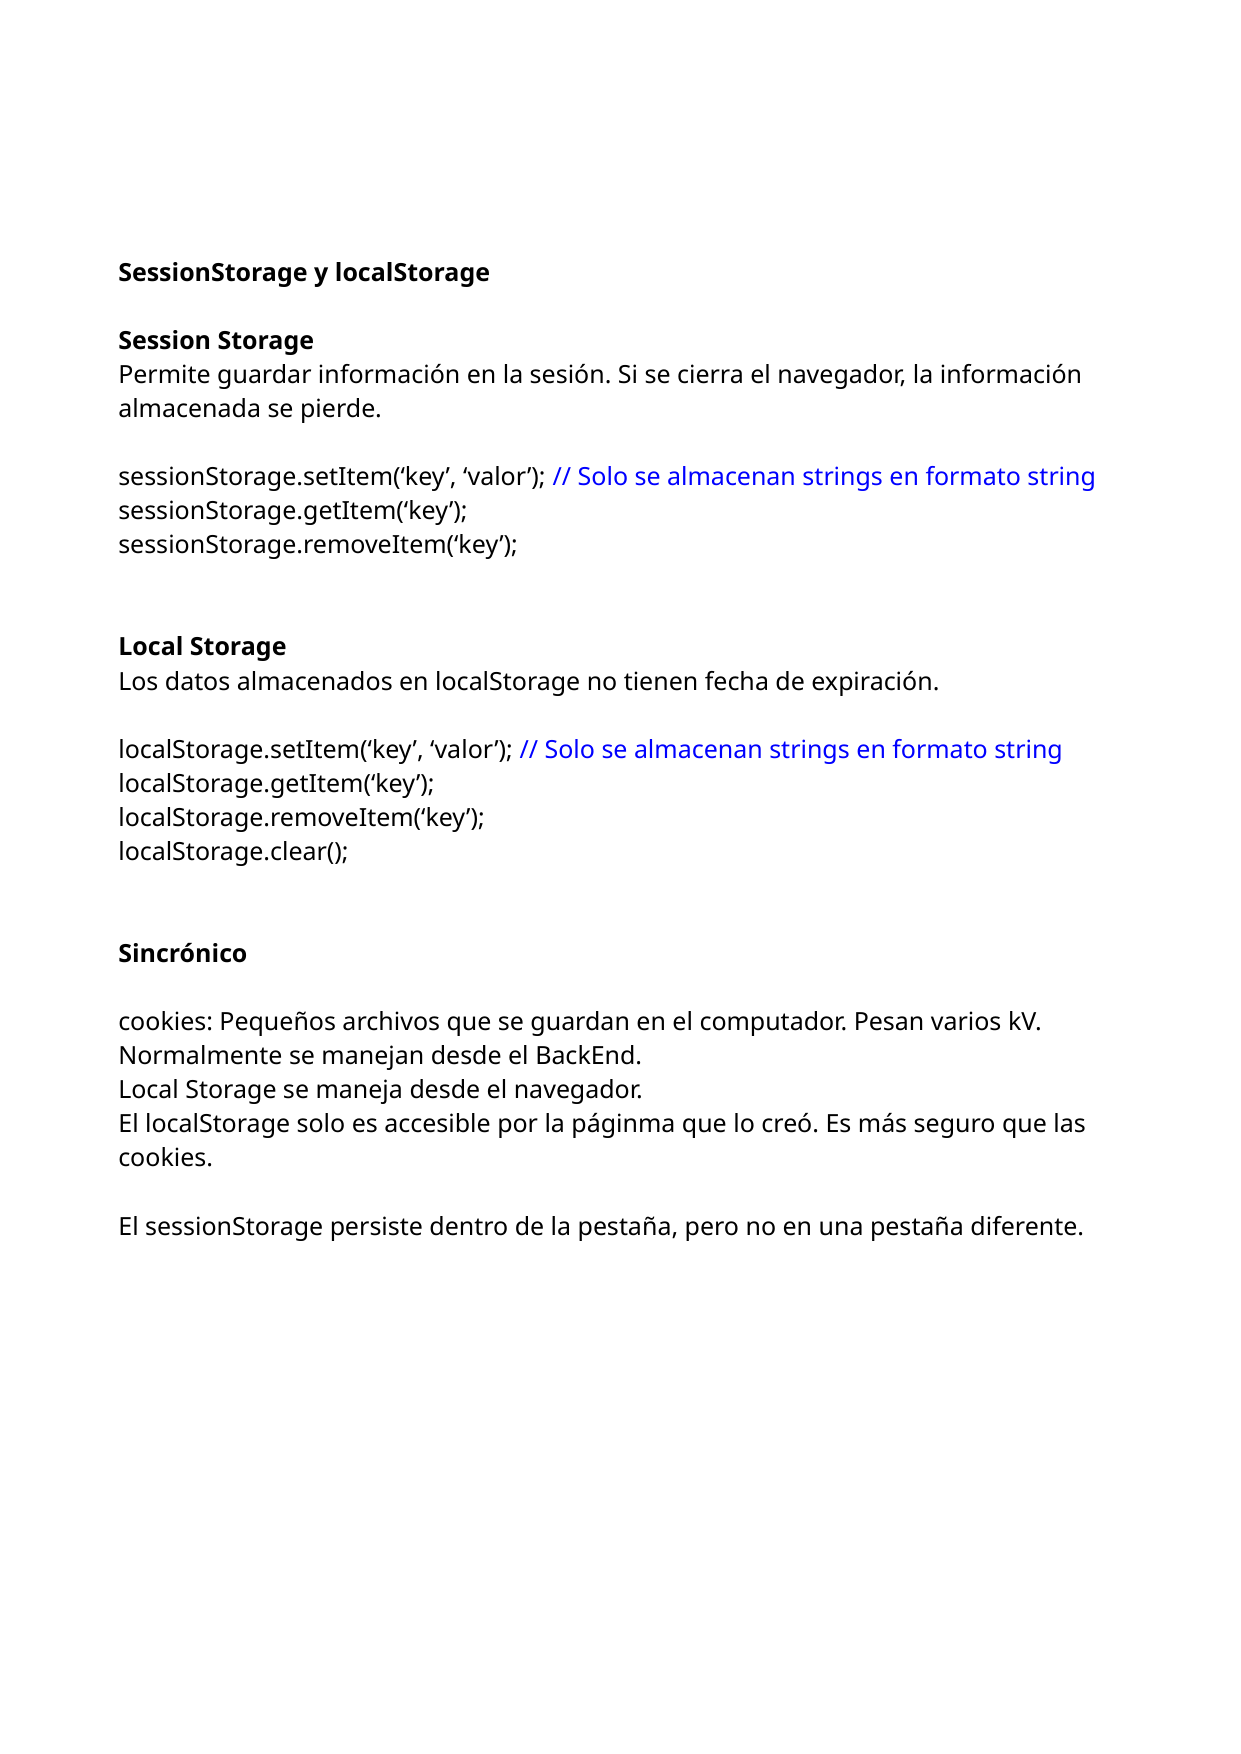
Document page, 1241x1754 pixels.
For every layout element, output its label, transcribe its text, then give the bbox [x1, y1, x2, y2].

text cookies: Pequeños archivos que se guardan en el computador. Pesan varios kV. Normalmente se manejan desde el BackEnd. [118, 1004, 1122, 1072]
text SessionStorage y localStorage [118, 254, 1122, 288]
text Permite guardar información en la sesión. Si se cierra el navegador, la información almacenada se pierde. [118, 357, 1122, 425]
text El localStorage solo es accesible por la páginma que lo creó. Es más seguro que las cookies. [118, 1106, 1122, 1174]
text localStorage.setItem(‘key’, ‘valor’); // Solo se almacenan strings en formato string [118, 731, 1122, 765]
text localStorage.clear(); [118, 833, 1122, 867]
text localStorage.removeItem(‘key’); [118, 799, 1122, 833]
text Local Storage [118, 629, 1122, 663]
text sessionStorage.removeItem(‘key’); [118, 527, 1122, 561]
text sessionStorage.getItem(‘key’); [118, 493, 1122, 527]
text Local Storage se maneja desde el navegador. [118, 1072, 1122, 1106]
text sessionStorage.setItem(‘key’, ‘valor’); // Solo se almacenan strings en formato string [118, 459, 1122, 493]
text Los datos almacenados en localStorage no tienen fecha de expiración. [118, 663, 1122, 697]
text El sessionStorage persiste dentro de la pestaña, pero no en una pestaña diferente. [118, 1208, 1122, 1242]
text Sincrónico [118, 936, 1122, 970]
text localStorage.getItem(‘key’); [118, 765, 1122, 799]
text Session Storage [118, 322, 1122, 357]
